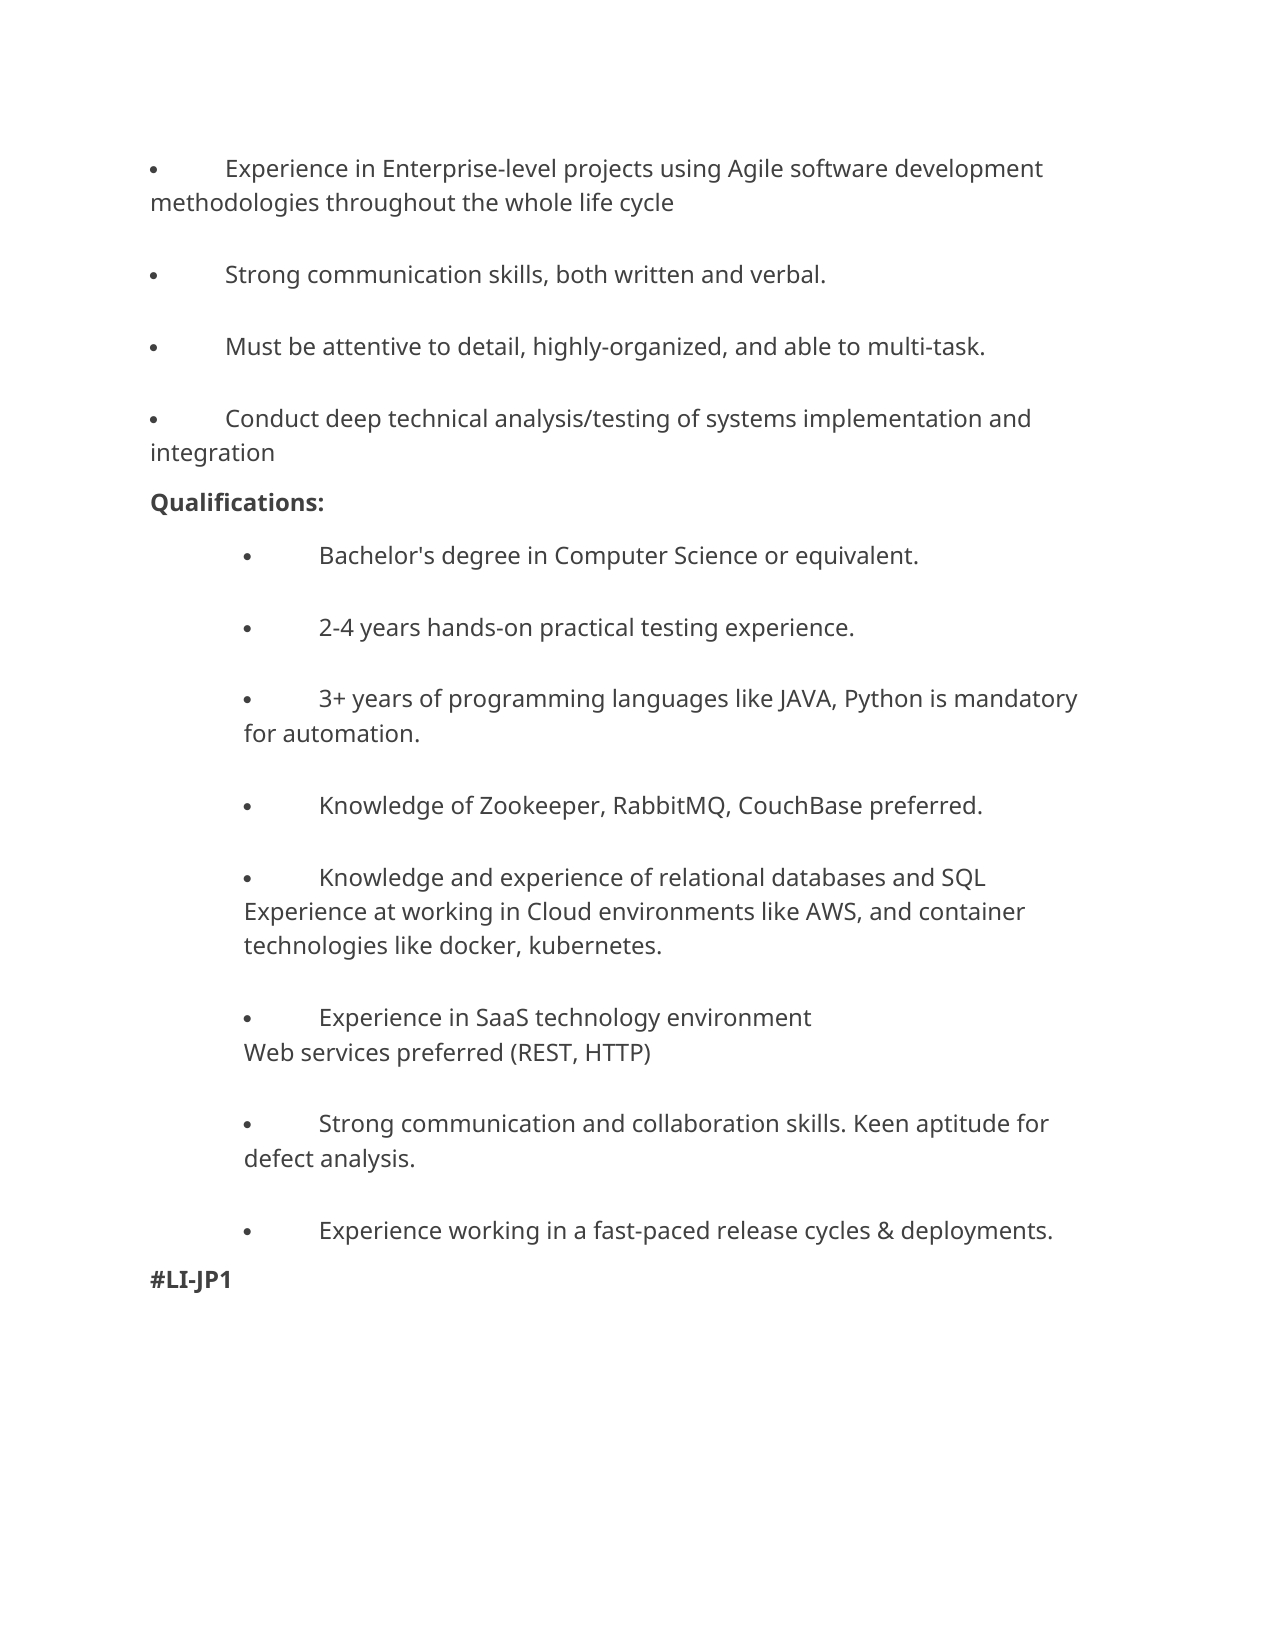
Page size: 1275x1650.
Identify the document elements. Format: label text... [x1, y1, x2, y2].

list Must be attentive to detail, highly-organized, and able to multi-task. [150, 328, 1106, 362]
list Bachelor's degree in Computer Science or equivalent. [244, 537, 1106, 571]
text Qualifications: [150, 485, 1125, 518]
list 2-4 years hands-on practical testing experience. [244, 609, 1106, 643]
list Experience in Enterprise-level projects using Agile software development methodologies throughout the whole life cycle [150, 150, 1106, 219]
list Knowledge and experience of relational databases and SQL Experience at working in Cloud environments like AWS, and container technologies like docker, kubernetes. [244, 859, 1106, 962]
list Strong communication and collaboration skills. Keen aptitude for defect analysis. [244, 1106, 1106, 1174]
list Conduct deep technical analysis/testing of systems implementation and integration [150, 400, 1106, 469]
list Strong communication skills, both written and verbal. [150, 256, 1106, 291]
list 3+ years of programming languages like JAVA, Python is mandatory for automation. [244, 681, 1106, 749]
list Knowledge of Zookeeper, RabbitMQ, CouchBase preferred. [244, 787, 1106, 821]
text #LI-JP1 [150, 1263, 1125, 1295]
list Experience in SaaS technology environment Web services preferred (REST, HTTP) [244, 999, 1106, 1068]
list Experience working in a fast-paced release cycles & deployments. [244, 1212, 1106, 1246]
